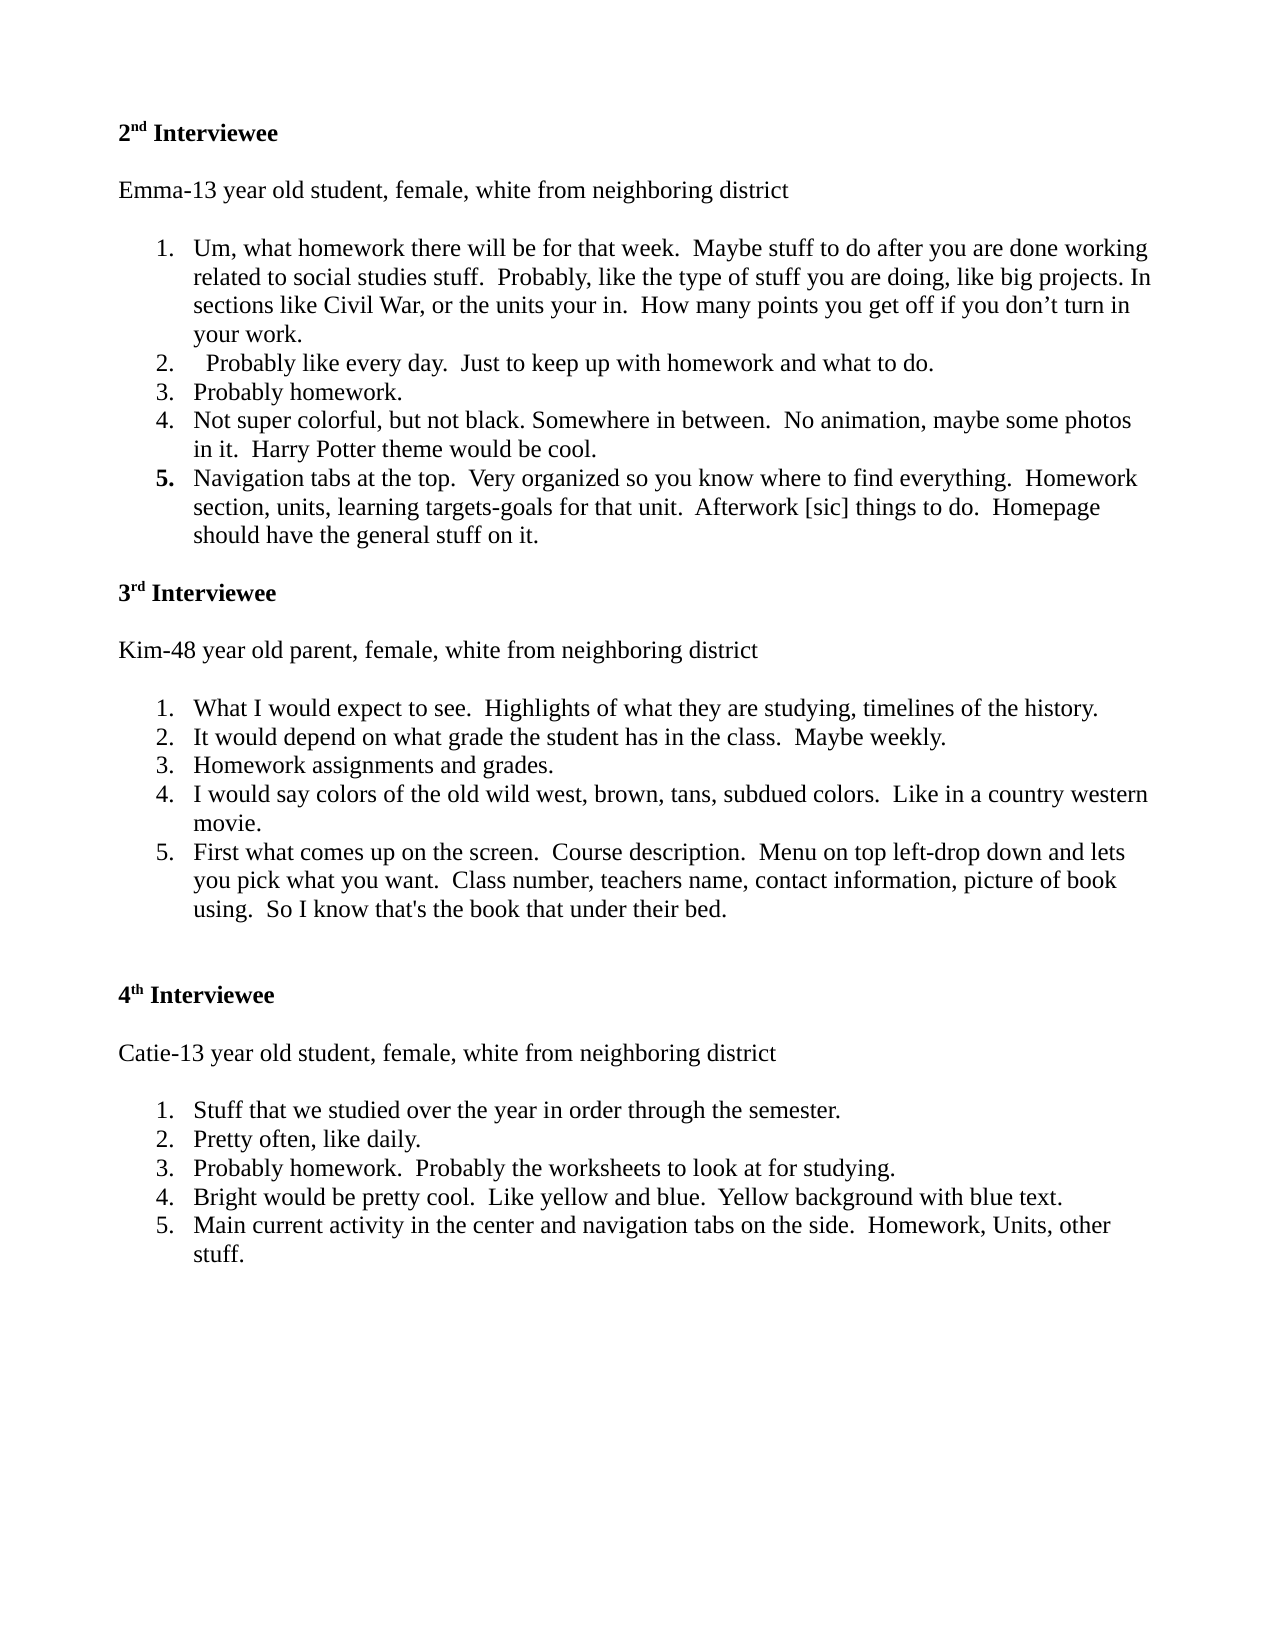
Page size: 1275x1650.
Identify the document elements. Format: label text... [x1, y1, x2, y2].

list What I would expect to see. Highlights of what they are studying, timelines of the history. [156, 693, 1157, 722]
list Probably homework. [156, 377, 1157, 406]
list Stuff that we studied over the year in order through the semester. [156, 1096, 1157, 1124]
list Navigation tabs at the top. Very organized so you know where to find everything. Homework section, units, learning targets-goals for that unit. Afterwork [sic] things to do. Homepage should have the general stuff on it. [156, 463, 1157, 549]
list Pretty often, like daily. [156, 1124, 1157, 1153]
text Catie-13 year old student, female, white from neighboring district [118, 1038, 1157, 1067]
list First what comes up on the screen. Course description. Menu on top left-drop down and lets you pick what you want. Class number, teachers name, contact information, picture of book using. So I know that's the book that under their bed. [156, 837, 1157, 923]
list Not super colorful, but not black. Somewhere in between. No animation, maybe some photos in it. Harry Potter theme would be cool. [156, 406, 1157, 463]
list Bright would be pretty cool. Like yellow and blue. Yellow background with blue text. [156, 1182, 1157, 1211]
list Probably homework. Probably the worksheets to look at for studying. [156, 1153, 1157, 1182]
list Homework assignments and grades. [156, 751, 1157, 779]
text 3rd Interviewee [118, 578, 1157, 607]
text Kim-48 year old parent, female, white from neighboring district [118, 636, 1157, 664]
text Emma-13 year old student, female, white from neighboring district [118, 176, 1157, 204]
list Probably like every day. Just to keep up with homework and what to do. [156, 348, 1157, 377]
text 2nd Interviewee [118, 118, 1157, 147]
list Um, what homework there will be for that week. Maybe stuff to do after you are done working related to social studies stuff. Probably, like the type of stuff you are doing, like big projects. In sections like Civil War, or the units your in. How many points you get off if you don’t turn in your work. [156, 233, 1157, 348]
list Main current activity in the center and navigation tabs on the side. Homework, Units, other stuff. [156, 1211, 1157, 1268]
list It would depend on what grade the student has in the class. Maybe weekly. [156, 722, 1157, 751]
list I would say colors of the old wild west, brown, tans, subdued colors. Like in a country western movie. [156, 779, 1157, 837]
text 4th Interviewee [118, 981, 1157, 1009]
